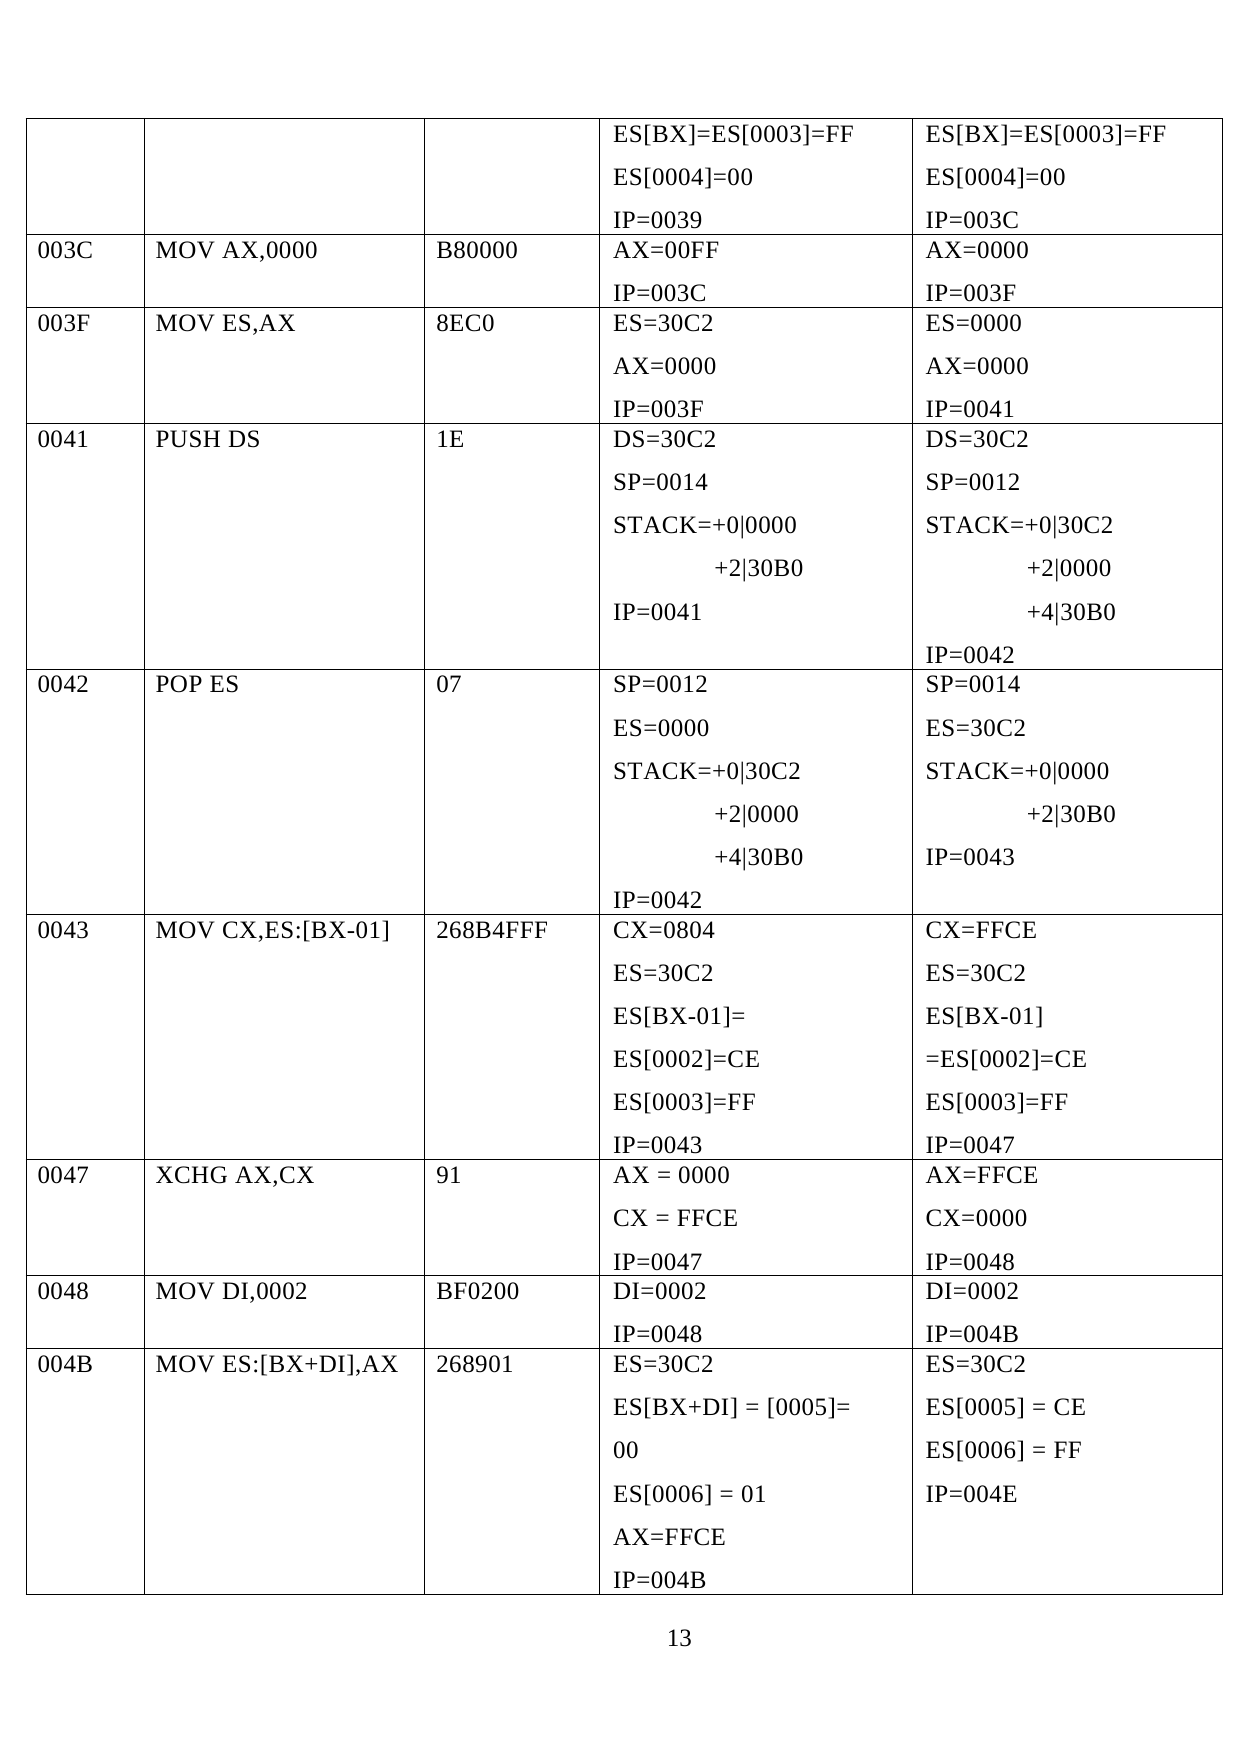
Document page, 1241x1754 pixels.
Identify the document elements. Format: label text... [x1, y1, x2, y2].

table_cell B80000 [425, 235, 599, 307]
table_cell AX=0000 IP=003F [913, 235, 1222, 307]
table_cell DI=0002 IP=0048 [600, 1276, 912, 1348]
table_cell 8EC0 [425, 308, 599, 423]
table_cell MOV DI,0002 [145, 1276, 424, 1348]
table_cell [145, 119, 424, 234]
table_cell ES=0000 AX=0000 IP=0041 [913, 308, 1222, 423]
table_cell MOV ES:[BX+DI],AX [145, 1349, 424, 1594]
table_cell ES=30C2 es[BX+DI] = [0005]= 00 es[0006] = 01 AX=FFCE IP=004B [600, 1349, 912, 1594]
table_cell CX=0804 ES=30C2 es[BX-01]= es[0002]=CE es[0003]=FF IP=0043 [600, 915, 912, 1159]
table_cell 91 [425, 1160, 599, 1275]
table_cell DI=0002 IP=004B [913, 1276, 1222, 1348]
table_cell es[bx]=es[0003]=ff es[0004]=00 ip=003c [913, 119, 1222, 234]
table_cell [425, 119, 599, 234]
table_cell 0042 [27, 670, 144, 914]
table_cell 0047 [27, 1160, 144, 1275]
table_cell AX = 0000 CX = FFCE IP=0047 [600, 1160, 912, 1275]
table_cell ES=30C2 AX=0000 IP=003F [600, 308, 912, 423]
table_cell POP ES [145, 670, 424, 914]
table_cell MOV ES,AX [145, 308, 424, 423]
table_cell 0048 [27, 1276, 144, 1348]
table_cell CX=FFCE ES=30C2 es[BX-01] =es[0002]=CE es[0003]=FF IP=0047 [913, 915, 1222, 1159]
table_cell SP=0014 ES=30C2 STACK=+0|0000 +2|30B0 IP=0043 [913, 670, 1222, 914]
table_cell [27, 119, 144, 234]
table_cell es[BX]=es[0003]=FF es[0004]=00 IP=0039 [600, 119, 912, 234]
table_cell ES=30C2 es[0005] = CE es[0006] = FF IP=004E [913, 1349, 1222, 1594]
table_cell 0041 [27, 424, 144, 668]
table_cell PUSH DS [145, 424, 424, 668]
table_cell XCHG AX,CX [145, 1160, 424, 1275]
table_cell AX=FFCE CX=0000 IP=0048 [913, 1160, 1222, 1275]
table_cell MOV AX,0000 [145, 235, 424, 307]
table_cell DS=30C2 SP=0014 STACK=+0|0000 +2|30B0 IP=0041 [600, 424, 912, 668]
table_cell 268B4FFF [425, 915, 599, 1159]
table_cell DS=30C2 SP=0012 STACK=+0|30C2 +2|0000 +4|30B0 IP=0042 [913, 424, 1222, 668]
table_cell 003C [27, 235, 144, 307]
table_cell 1E [425, 424, 599, 668]
table_cell MOV CX,ES:[BX-01] [145, 915, 424, 1159]
table_cell 004B [27, 1349, 144, 1594]
table_cell 0043 [27, 915, 144, 1159]
table_cell AX=00FF IP=003C [600, 235, 912, 307]
table_cell 07 [425, 670, 599, 914]
table_cell 268901 [425, 1349, 599, 1594]
table_cell 003F [27, 308, 144, 423]
table_cell BF0200 [425, 1276, 599, 1348]
table_cell SP=0012 ES=0000 STACK=+0|30C2 +2|0000 +4|30B0 IP=0042 [600, 670, 912, 914]
